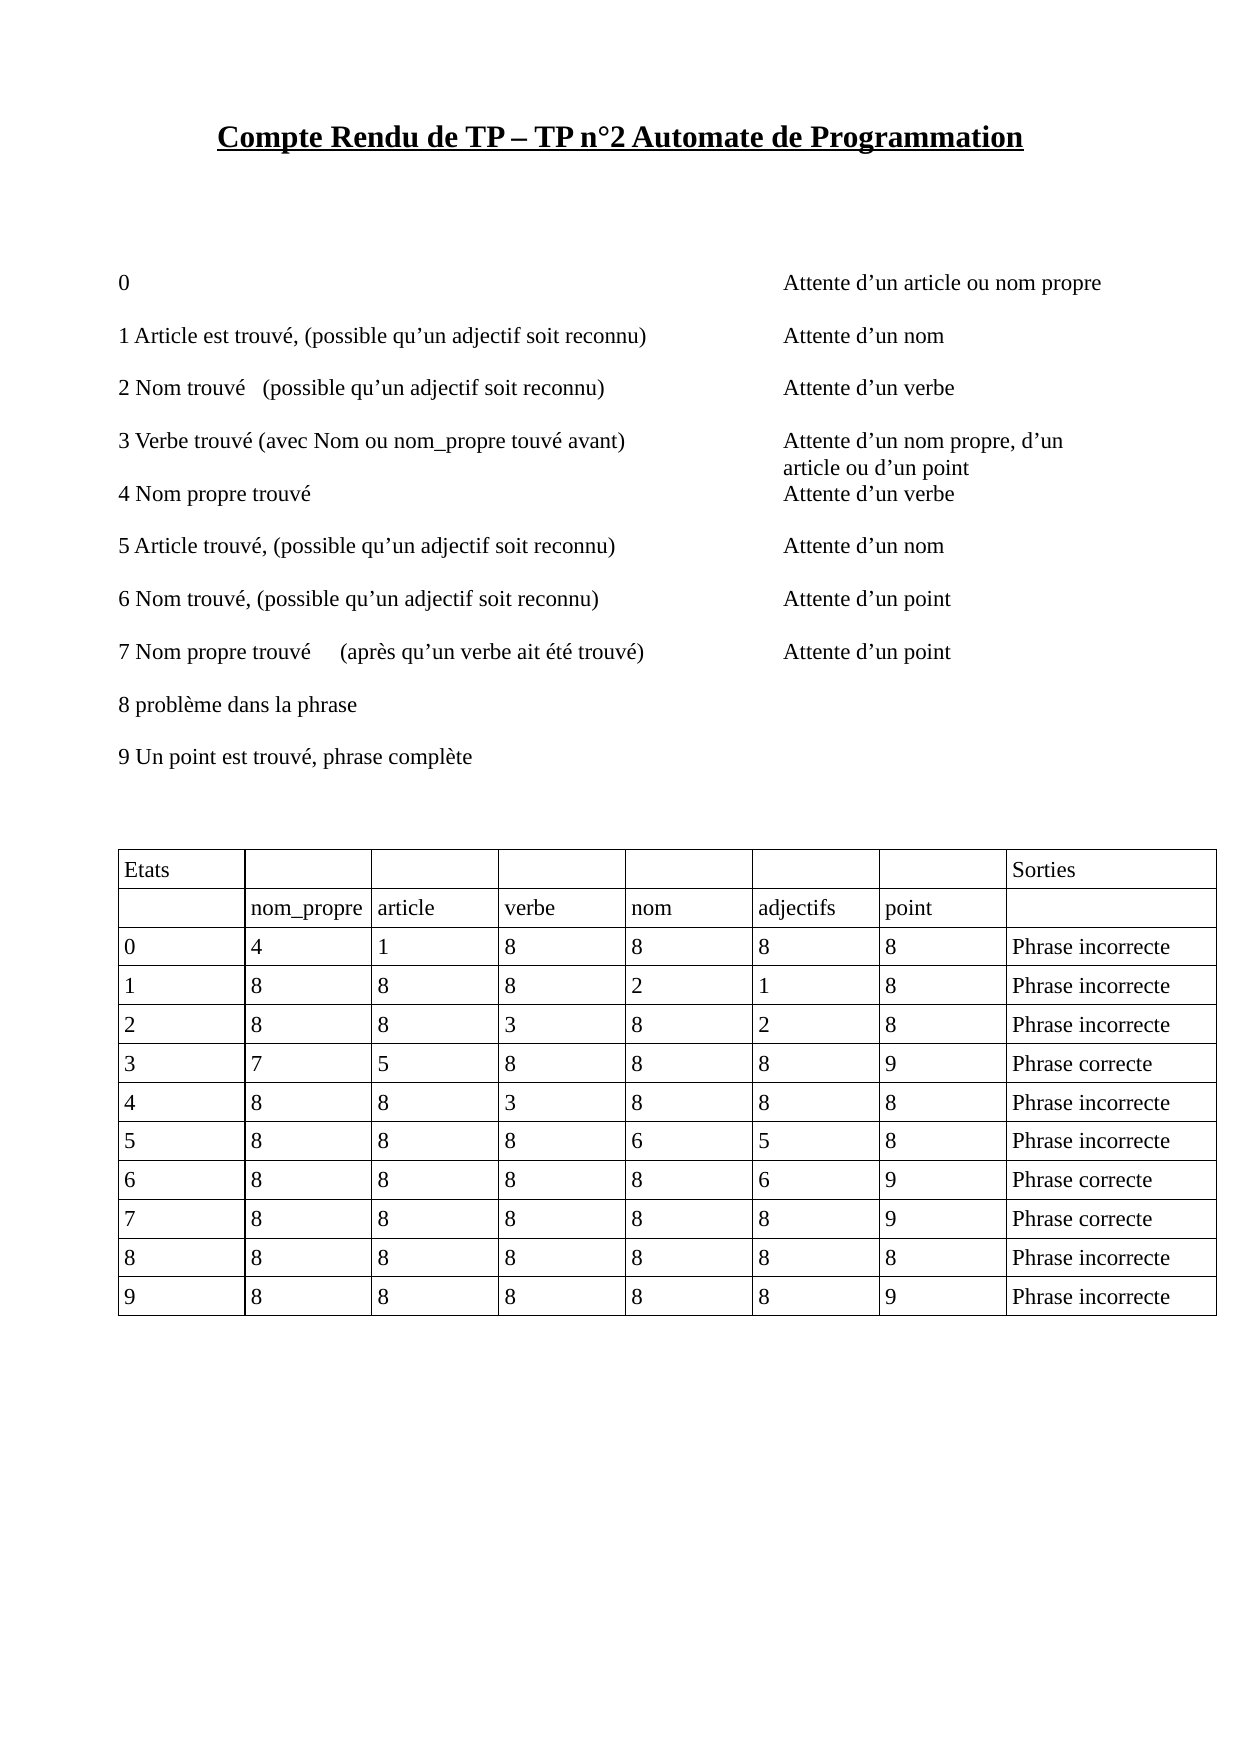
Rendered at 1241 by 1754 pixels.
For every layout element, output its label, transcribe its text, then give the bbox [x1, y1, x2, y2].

table_cell verbe [499, 889, 625, 927]
table_cell 8 [372, 1122, 498, 1160]
text 4 Nom propre trouvé Attente d’un verbe [118, 480, 1122, 506]
text 1 Article est trouvé, (possible qu’un adjectif soit reconnu) Attente d’un nom [118, 322, 1122, 348]
table_cell 8 [753, 1083, 879, 1121]
table_cell 9 [880, 1161, 1006, 1198]
text 5 Article trouvé, (possible qu’un adjectif soit reconnu) Attente d’un nom [118, 533, 1122, 559]
text 8 problème dans la phrase [118, 691, 1122, 717]
table_cell 8 [499, 928, 625, 965]
table_cell 8 [626, 1161, 752, 1198]
table_cell article [372, 889, 498, 927]
table_cell 8 [372, 1005, 498, 1043]
table_cell 1 [753, 966, 879, 1004]
table_cell 1 [372, 928, 498, 965]
table_cell 8 [626, 1239, 752, 1276]
table_header [880, 850, 1006, 888]
table_cell 8 [626, 1200, 752, 1237]
table_cell 3 [499, 1083, 625, 1121]
table_cell 8 [119, 1239, 244, 1276]
table_cell 8 [372, 1161, 498, 1198]
table_cell [119, 889, 244, 927]
table_cell 8 [626, 1044, 752, 1082]
table_cell 6 [626, 1122, 752, 1160]
table_header [372, 850, 498, 888]
table_cell 8 [372, 1277, 498, 1315]
table_cell 8 [499, 1044, 625, 1082]
table_cell 5 [119, 1122, 244, 1160]
table_cell 8 [246, 1161, 371, 1198]
table_cell 8 [880, 1083, 1006, 1121]
table_cell Phrase incorrecte [1007, 1083, 1216, 1121]
table_cell 8 [246, 1200, 371, 1237]
table_cell 9 [880, 1200, 1006, 1237]
text 6 Nom trouvé, (possible qu’un adjectif soit reconnu) Attente d’un point [118, 585, 1122, 612]
table_cell 8 [880, 1239, 1006, 1276]
table_cell 8 [880, 966, 1006, 1004]
text Compte Rendu de TP – TP n°2 Automate de Programmation [118, 118, 1122, 154]
table_cell Phrase correcte [1007, 1161, 1216, 1198]
table_cell Phrase incorrecte [1007, 966, 1216, 1004]
table_cell 8 [499, 1239, 625, 1276]
table_cell 7 [246, 1044, 371, 1082]
table_cell 8 [499, 1277, 625, 1315]
table_cell 8 [880, 928, 1006, 965]
table_cell 6 [119, 1161, 244, 1198]
table_cell 4 [119, 1083, 244, 1121]
table_cell 8 [372, 966, 498, 1004]
table_cell 8 [626, 928, 752, 965]
table_cell 8 [626, 1005, 752, 1043]
table_cell Phrase incorrecte [1007, 928, 1216, 965]
table_cell 8 [753, 1044, 879, 1082]
table_cell Phrase correcte [1007, 1200, 1216, 1237]
table_cell 8 [499, 966, 625, 1004]
table_cell 0 [119, 928, 244, 965]
table_cell 8 [880, 1005, 1006, 1043]
table_cell 5 [753, 1122, 879, 1160]
table_cell 8 [626, 1083, 752, 1121]
table_cell 3 [499, 1005, 625, 1043]
table_cell 7 [119, 1200, 244, 1237]
table_cell 8 [246, 1277, 371, 1315]
text 0 Attente d’un article ou nom propre [118, 269, 1122, 295]
table_cell 2 [753, 1005, 879, 1043]
table_cell Phrase incorrecte [1007, 1239, 1216, 1276]
table_cell 1 [119, 966, 244, 1004]
table_header Etats [119, 850, 244, 888]
table_cell nom_propre [246, 889, 371, 927]
table_cell 8 [753, 1277, 879, 1315]
text 2 Nom trouvé (possible qu’un adjectif soit reconnu) Attente d’un verbe [118, 374, 1122, 401]
text 3 Verbe trouvé (avec Nom ou nom_propre touvé avant) Attente d’un nom propre, d’un article ou d’un point [118, 427, 1122, 480]
table_cell 8 [246, 1083, 371, 1121]
table_header Sorties [1007, 850, 1216, 888]
table_cell adjectifs [753, 889, 879, 927]
table_cell nom [626, 889, 752, 927]
table_cell 8 [753, 928, 879, 965]
table_cell 9 [880, 1277, 1006, 1315]
table_cell 4 [246, 928, 371, 965]
table_cell 8 [246, 1005, 371, 1043]
table_header [626, 850, 752, 888]
table_cell 9 [880, 1044, 1006, 1082]
table_header [753, 850, 879, 888]
table_cell 6 [753, 1161, 879, 1198]
table_cell 8 [499, 1200, 625, 1237]
table_header [246, 850, 371, 888]
table_cell 8 [246, 966, 371, 1004]
table_cell 8 [372, 1200, 498, 1237]
table_cell 8 [753, 1200, 879, 1237]
table_cell 8 [372, 1239, 498, 1276]
table_cell 3 [119, 1044, 244, 1082]
table_cell 8 [246, 1122, 371, 1160]
table_cell 8 [246, 1239, 371, 1276]
table_cell 8 [753, 1239, 879, 1276]
table_cell point [880, 889, 1006, 927]
table_header [499, 850, 625, 888]
table_cell Phrase incorrecte [1007, 1122, 1216, 1160]
table_cell Phrase incorrecte [1007, 1277, 1216, 1315]
table_cell 5 [372, 1044, 498, 1082]
table_cell 8 [626, 1277, 752, 1315]
table_cell 2 [119, 1005, 244, 1043]
table_cell [1007, 889, 1216, 927]
table_cell 9 [119, 1277, 244, 1315]
table_cell Phrase correcte [1007, 1044, 1216, 1082]
table_cell 8 [880, 1122, 1006, 1160]
table_cell 2 [626, 966, 752, 1004]
table_cell Phrase incorrecte [1007, 1005, 1216, 1043]
table_cell 8 [499, 1161, 625, 1198]
table_cell 8 [499, 1122, 625, 1160]
text 9 Un point est trouvé, phrase complète [118, 743, 1122, 770]
table_cell 8 [372, 1083, 498, 1121]
text 7 Nom propre trouvé (après qu’un verbe ait été trouvé) Attente d’un point [118, 638, 1122, 664]
